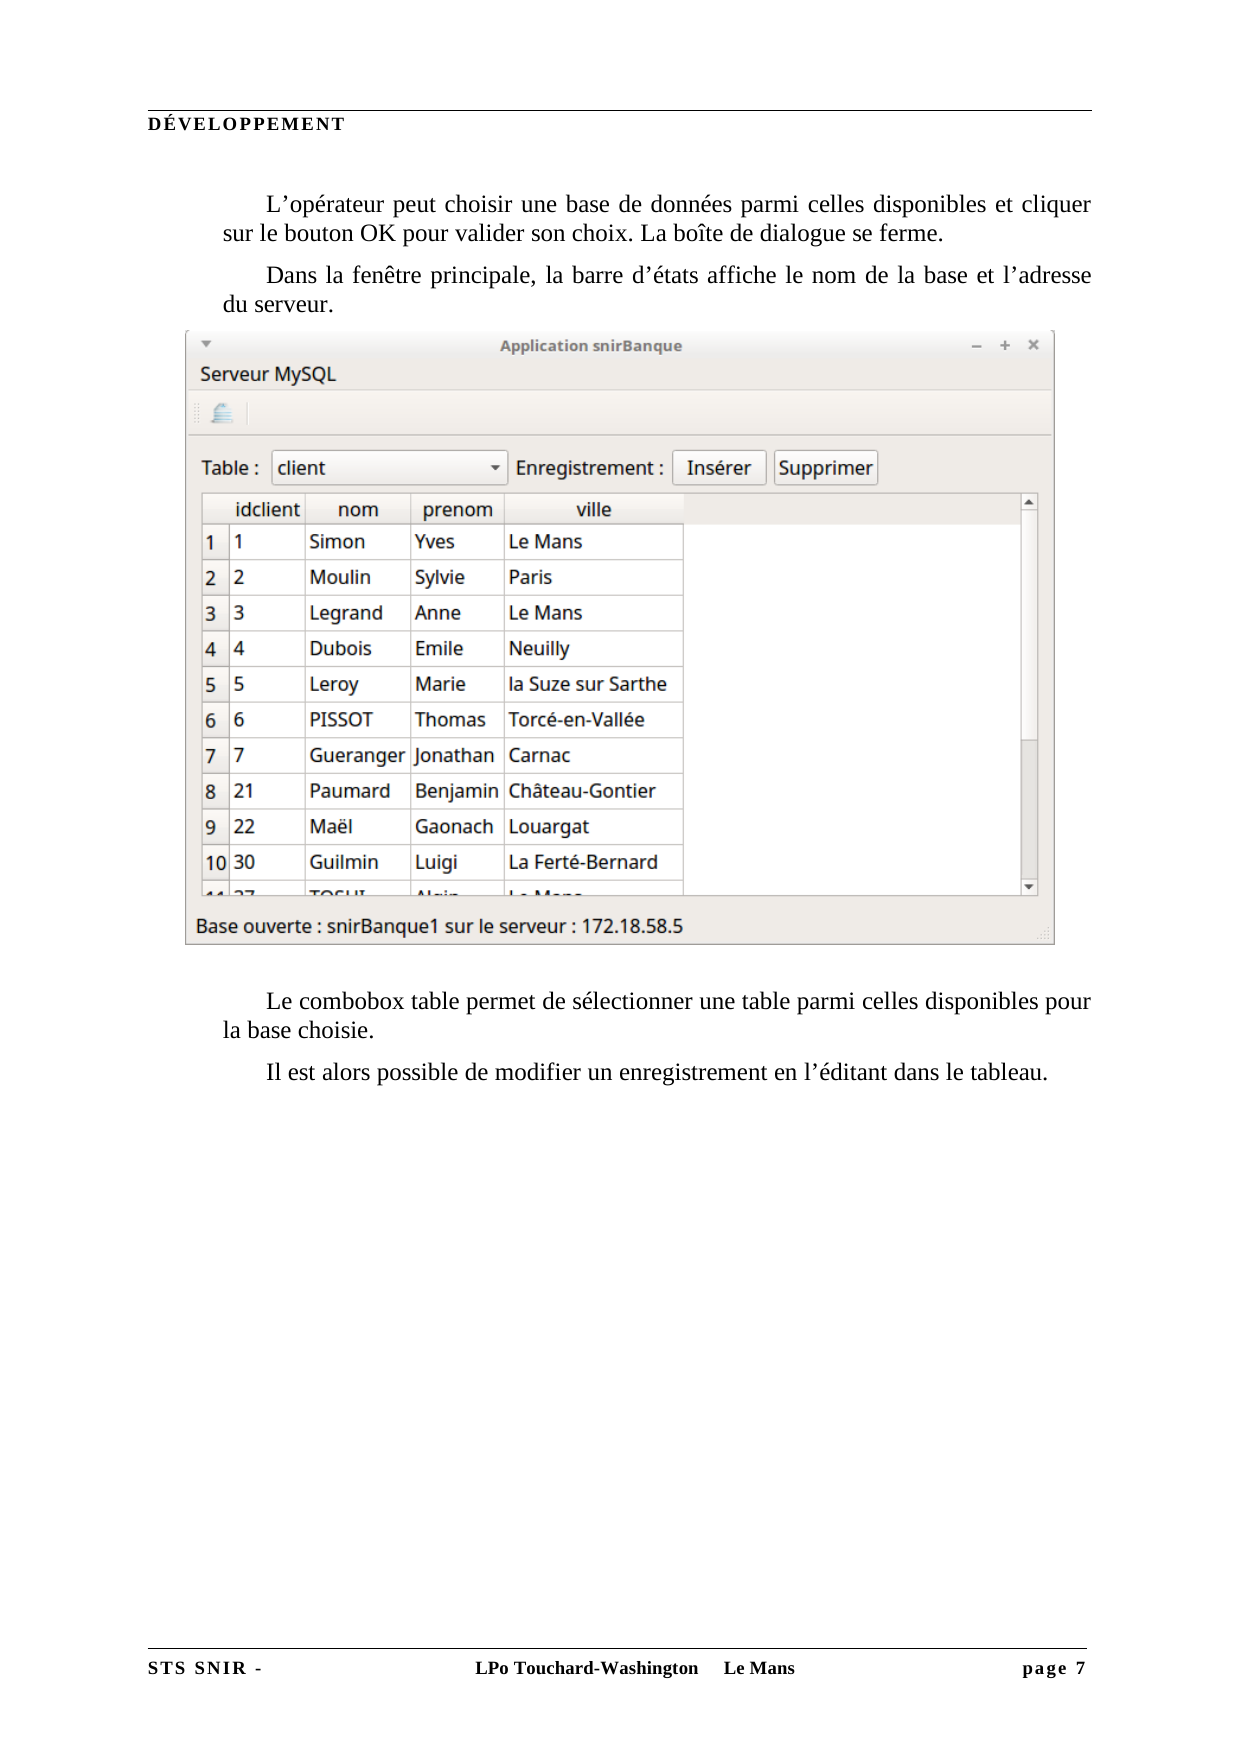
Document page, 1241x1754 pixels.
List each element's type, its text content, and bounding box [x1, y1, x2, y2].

text Le combobox table permet de sélectionner une table parmi celles disponibles pour la base choisie. [223, 986, 1092, 1044]
text Il est alors possible de modifier un enregistrement en l’éditant dans le tableau. [223, 1056, 1092, 1086]
text L’opérateur peut choisir une base de données parmi celles disponibles et cliquer sur le bouton OK pour valider son choix. La boîte de dialogue se ferme. [223, 189, 1092, 247]
text Dans la fenêtre principale, la barre d’états affiche le nom de la base et l’adresse du serveur. [223, 260, 1092, 318]
picture [185, 330, 1055, 945]
